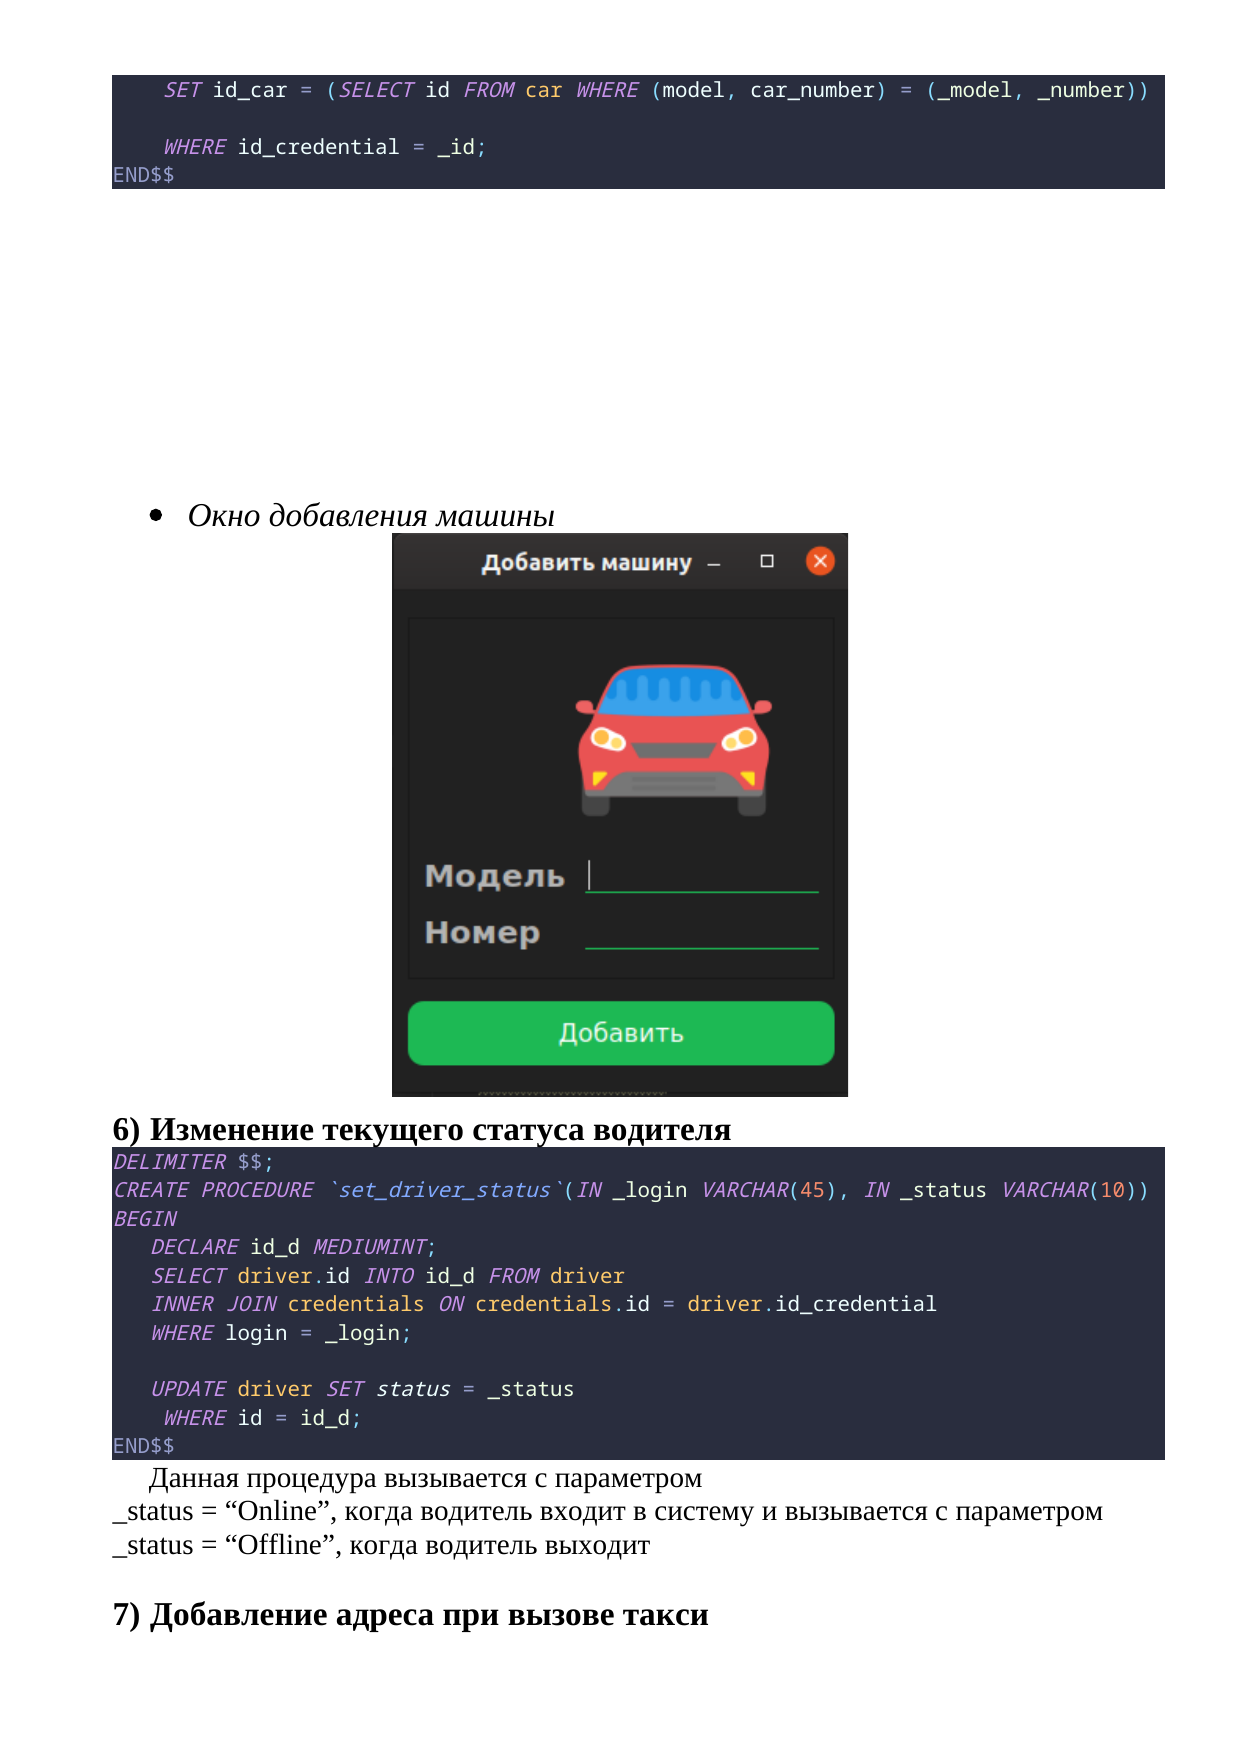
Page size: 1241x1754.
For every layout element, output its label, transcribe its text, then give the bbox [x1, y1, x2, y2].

text _status = “Online”, когда водитель входит в систему и вызывается с параметром _status = “Offline”, когда водитель выходит [112, 1493, 1130, 1561]
list Добавление адреса при вызове такси [112, 1594, 1130, 1632]
picture [392, 533, 849, 1097]
text Данная процедура вызывается с параметром [112, 1460, 1130, 1493]
list Изменение текущего статуса водителя [112, 1109, 1130, 1147]
list Окно добавления машины [150, 495, 1130, 534]
text DELIMITER $$; CREATE PROCEDURE `set_driver_status`(IN _login VARCHAR(45), IN _status VARCHAR(10)) BEGIN DECLARE id_d MEDIUMINT; SELECT driver.id INTO id_d FROM driver INNER JOIN credentials ON credentials.id = driver.id_credential WHERE login = _login; UPDATE driver SET status = _status WHERE id = id_d; END$$ [112, 1147, 1165, 1460]
text SET id_car = (SELECT id FROM car WHERE (model, car_number) = (_model, _number)) WHERE id_credential = _id; END$$ [112, 75, 1165, 189]
